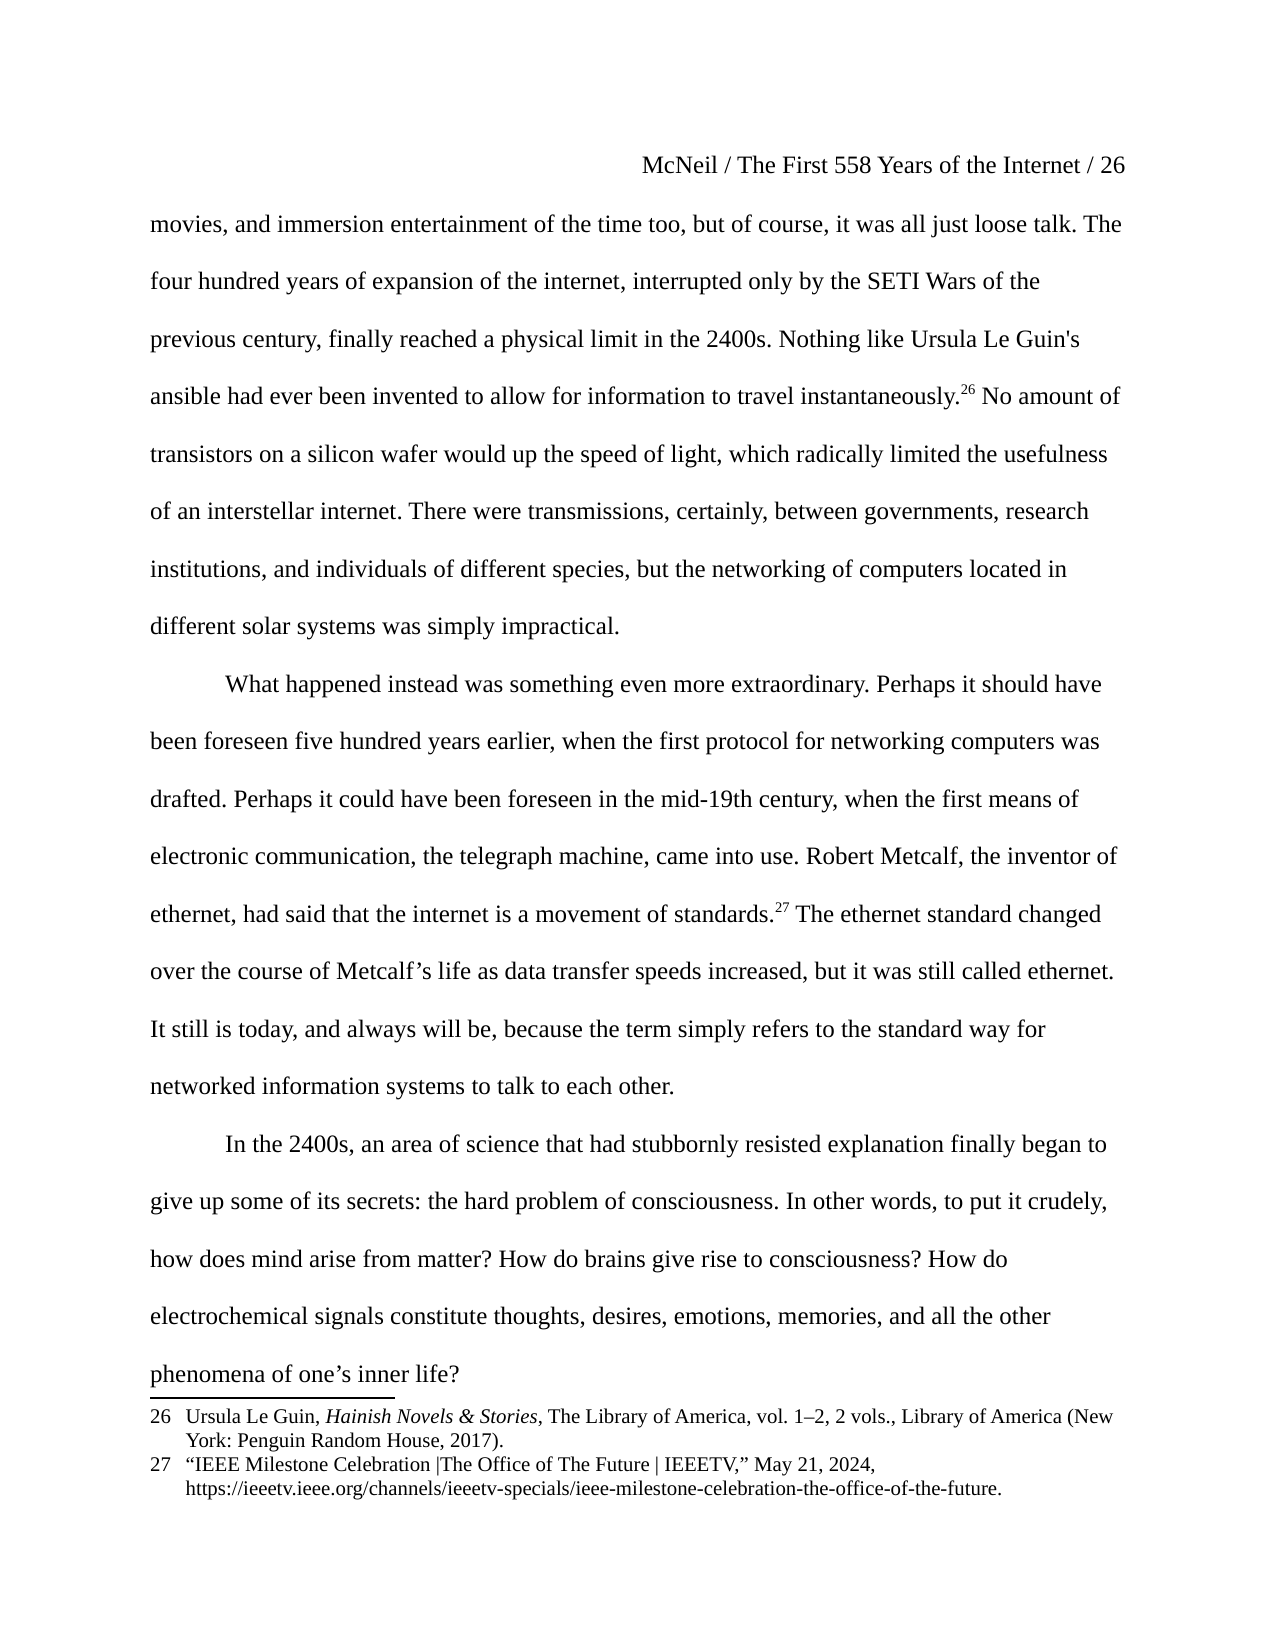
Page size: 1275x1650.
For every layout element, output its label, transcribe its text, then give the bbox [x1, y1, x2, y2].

text Ursula Le Guin, Hainish Novels & Stories, The Library of America, vol. 1–2, 2 vols., Library of America (New York: Penguin Random House, 2017). [150, 1404, 1125, 1452]
text What happened instead was something even more extraordinary. Perhaps it should have been foreseen five hundred years earlier, when the first protocol for networking computers was drafted. Perhaps it could have been foreseen in the mid-19th century, when the first means of electronic communication, the telegraph machine, came into use. Robert Metcalf, the inventor of ethernet, had said that the internet is a movement of standards. The ethernet standard changed over the course of Metcalf’s life as data transfer speeds increased, but it was still called ethernet. It still is today, and always will be, because the term simply refers to the standard way for networked information systems to talk to each other. [150, 669, 1125, 1100]
text movies, and immersion entertainment of the time too, but of course, it was all just loose talk. The four hundred years of expansion of the internet, interrupted only by the SETI Wars of the previous century, finally reached a physical limit in the 2400s. Nothing like Ursula Le Guin's ansible had ever been invented to allow for information to travel instantaneously. No amount of transistors on a silicon wafer would up the speed of light, which radically limited the usefulness of an interstellar internet. There were transmissions, certainly, between governments, research institutions, and individuals of different species, but the networking of computers located in different solar systems was simply impractical. [150, 209, 1125, 640]
text In the 2400s, an area of science that had stubbornly resisted explanation finally began to give up some of its secrets: the hard problem of consciousness. In other words, to put it crudely, how does mind arise from matter? How do brains give rise to consciousness? How do electrochemical signals constitute thoughts, desires, emotions, memories, and all the other phenomena of one’s inner life? [150, 1129, 1125, 1387]
text “IEEE Milestone Celebration |The Office of The Future | IEEETV,” May 21, 2024, https://ieeetv.ieee.org/channels/ieeetv-specials/ieee-milestone-celebration-the-office-of-the-future. [150, 1452, 1125, 1500]
